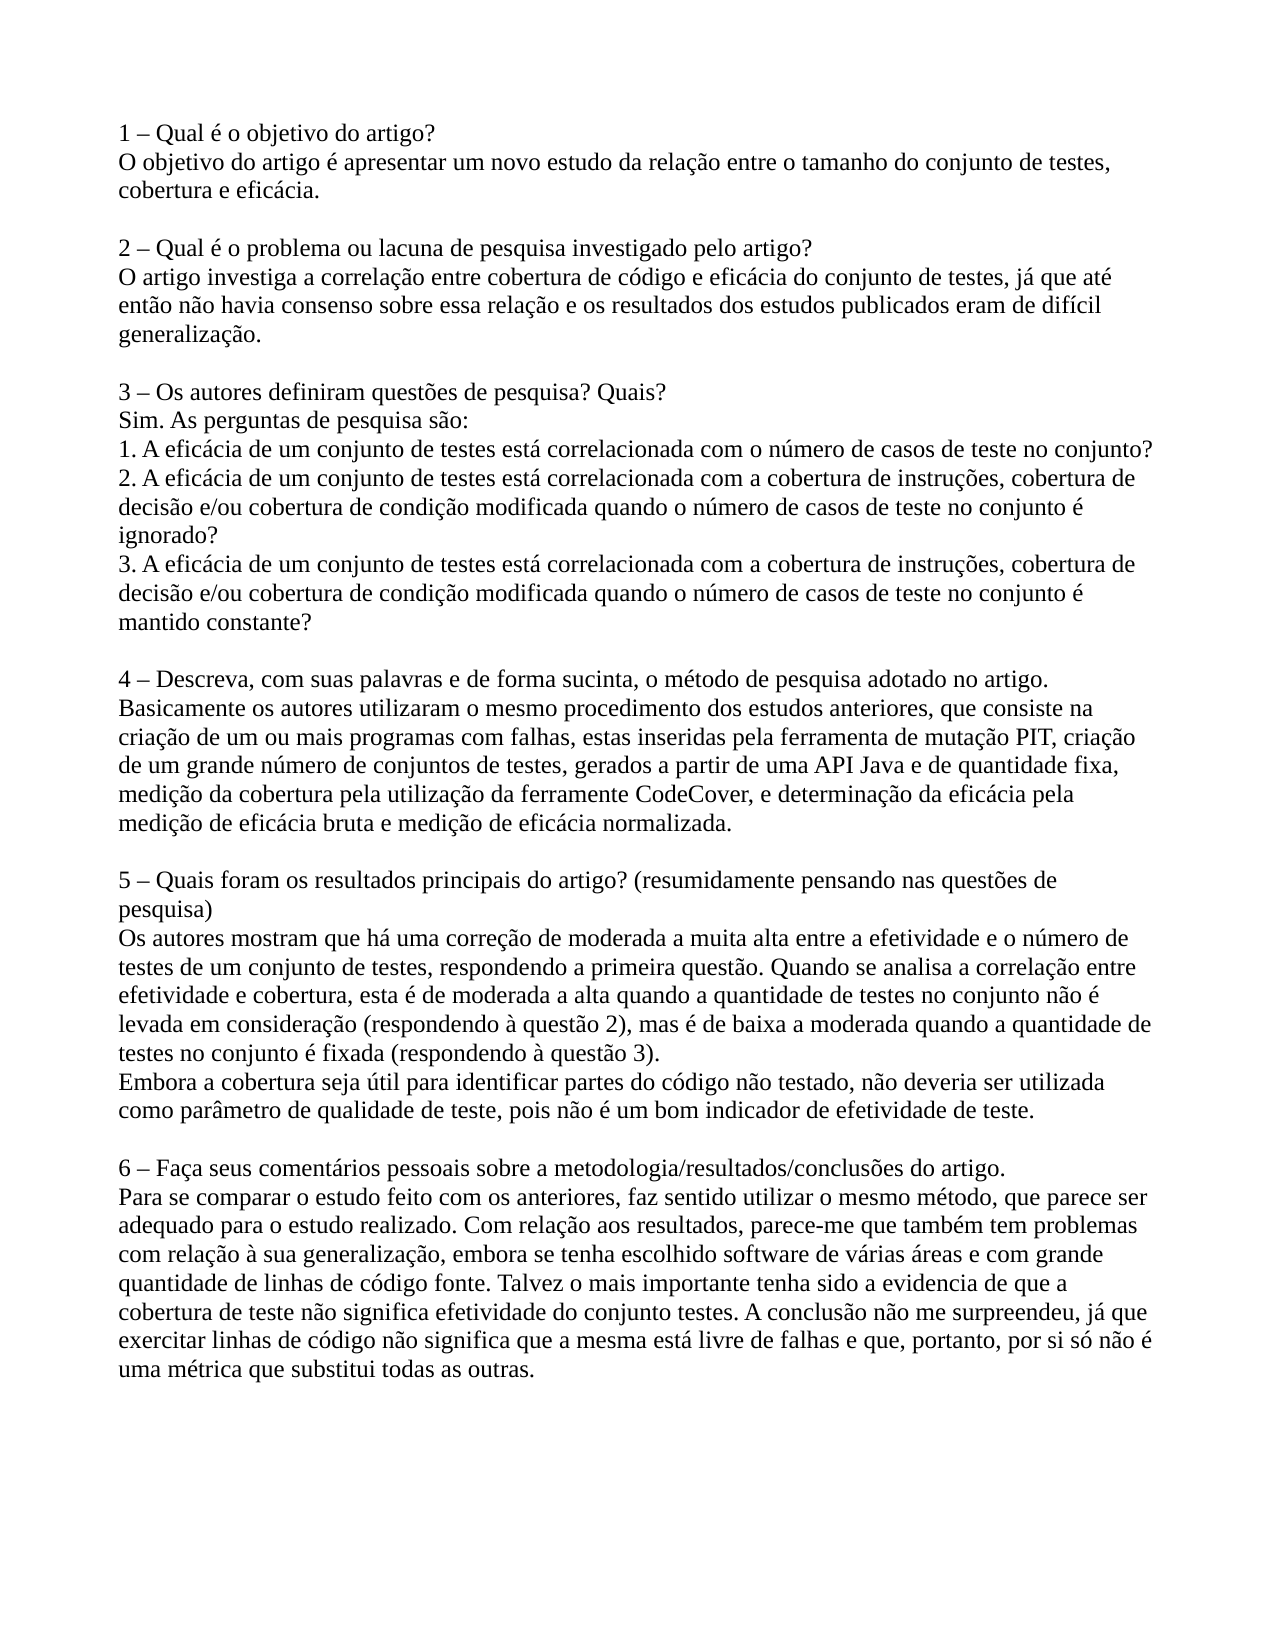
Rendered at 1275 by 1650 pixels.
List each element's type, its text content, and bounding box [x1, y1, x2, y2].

text 4 – Descreva, com suas palavras e de forma sucinta, o método de pesquisa adotado no artigo. [118, 664, 1157, 693]
text 3. A eficácia de um conjunto de testes está correlacionada com a cobertura de instruções, cobertura de decisão e/ou cobertura de condição modificada quando o número de casos de teste no conjunto é mantido constante? [118, 549, 1157, 636]
text Para se comparar o estudo feito com os anteriores, faz sentido utilizar o mesmo método, que parece ser adequado para o estudo realizado. Com relação aos resultados, parece-me que também tem problemas com relação à sua generalização, embora se tenha escolhido software de várias áreas e com grande quantidade de linhas de código fonte. Talvez o mais importante tenha sido a evidencia de que a cobertura de teste não significa efetividade do conjunto testes. A conclusão não me surpreendeu, já que exercitar linhas de código não significa que a mesma está livre de falhas e que, portanto, por si só não é uma métrica que substitui todas as outras. [118, 1182, 1157, 1383]
text O artigo investiga a correlação entre cobertura de código e eficácia do conjunto de testes, já que até então não havia consenso sobre essa relação e os resultados dos estudos publicados eram de difícil generalização. [118, 262, 1157, 348]
text 3 – Os autores definiram questões de pesquisa? Quais? [118, 377, 1157, 406]
text 2 – Qual é o problema ou lacuna de pesquisa investigado pelo artigo? [118, 233, 1157, 262]
text 6 – Faça seus comentários pessoais sobre a metodologia/resultados/conclusões do artigo. [118, 1153, 1157, 1182]
text 5 – Quais foram os resultados principais do artigo? (resumidamente pensando nas questões de pesquisa) [118, 866, 1157, 923]
text 1. A eficácia de um conjunto de testes está correlacionada com o número de casos de teste no conjunto? [118, 434, 1157, 463]
text 2. A eficácia de um conjunto de testes está correlacionada com a cobertura de instruções, cobertura de decisão e/ou cobertura de condição modificada quando o número de casos de teste no conjunto é ignorado? [118, 463, 1157, 549]
text Embora a cobertura seja útil para identificar partes do código não testado, não deveria ser utilizada como parâmetro de qualidade de teste, pois não é um bom indicador de efetividade de teste. [118, 1067, 1157, 1124]
text 1 – Qual é o objetivo do artigo? [118, 118, 1157, 147]
text Os autores mostram que há uma correção de moderada a muita alta entre a efetividade e o número de testes de um conjunto de testes, respondendo a primeira questão. Quando se analisa a correlação entre efetividade e cobertura, esta é de moderada a alta quando a quantidade de testes no conjunto não é levada em consideração (respondendo à questão 2), mas é de baixa a moderada quando a quantidade de testes no conjunto é fixada (respondendo à questão 3). [118, 923, 1157, 1067]
text Basicamente os autores utilizaram o mesmo procedimento dos estudos anteriores, que consiste na criação de um ou mais programas com falhas, estas inseridas pela ferramenta de mutação PIT, criação de um grande número de conjuntos de testes, gerados a partir de uma API Java e de quantidade fixa, medição da cobertura pela utilização da ferramente CodeCover, e determinação da eficácia pela medição de eficácia bruta e medição de eficácia normalizada. [118, 693, 1157, 837]
text O objetivo do artigo é apresentar um novo estudo da relação entre o tamanho do conjunto de testes, cobertura e eficácia. [118, 147, 1157, 204]
text Sim. As perguntas de pesquisa são: [118, 406, 1157, 434]
